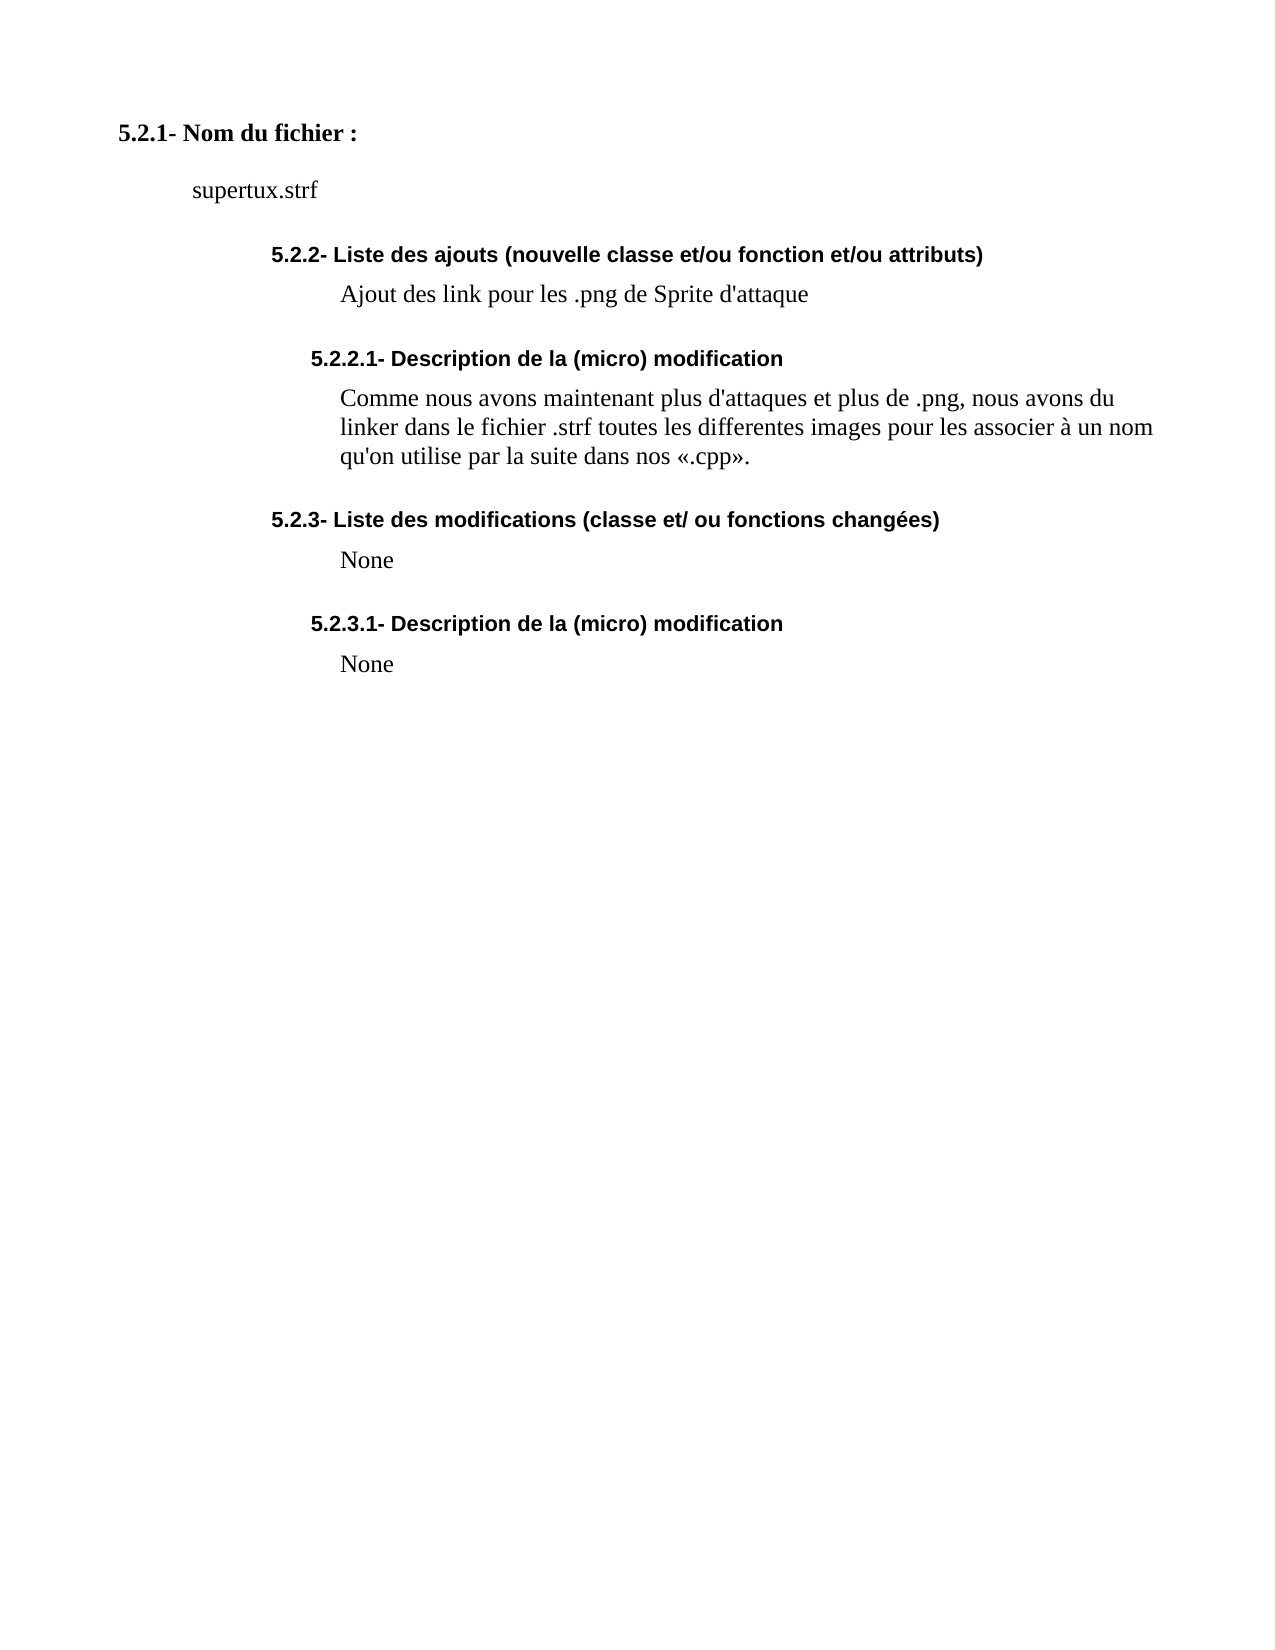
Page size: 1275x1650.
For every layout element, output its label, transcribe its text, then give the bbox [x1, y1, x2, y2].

text None [118, 649, 1157, 678]
subtitle 5.2.3.1- Description de la (micro) modification [118, 611, 1157, 636]
text Comme nous avons maintenant plus d'attaques et plus de .png, nous avons du linker dans le fichier .strf toutes les differentes images pour les associer à un nom qu'on utilise par la suite dans nos «.cpp». [118, 383, 1157, 470]
text 5.2.1- Nom du fichier : [118, 118, 1157, 147]
text supertux.strf [118, 176, 1157, 204]
text Ajout des link pour les .png de Sprite d'attaque [118, 279, 1157, 308]
subtitle 5.2.2- Liste des ajouts (nouvelle classe et/ou fonction et/ou attributs) [118, 242, 1157, 267]
subtitle 5.2.3- Liste des modifications (classe et/ ou fonctions changées) [118, 507, 1157, 532]
text None [118, 545, 1157, 574]
subtitle 5.2.2.1- Description de la (micro) modification [118, 346, 1157, 371]
